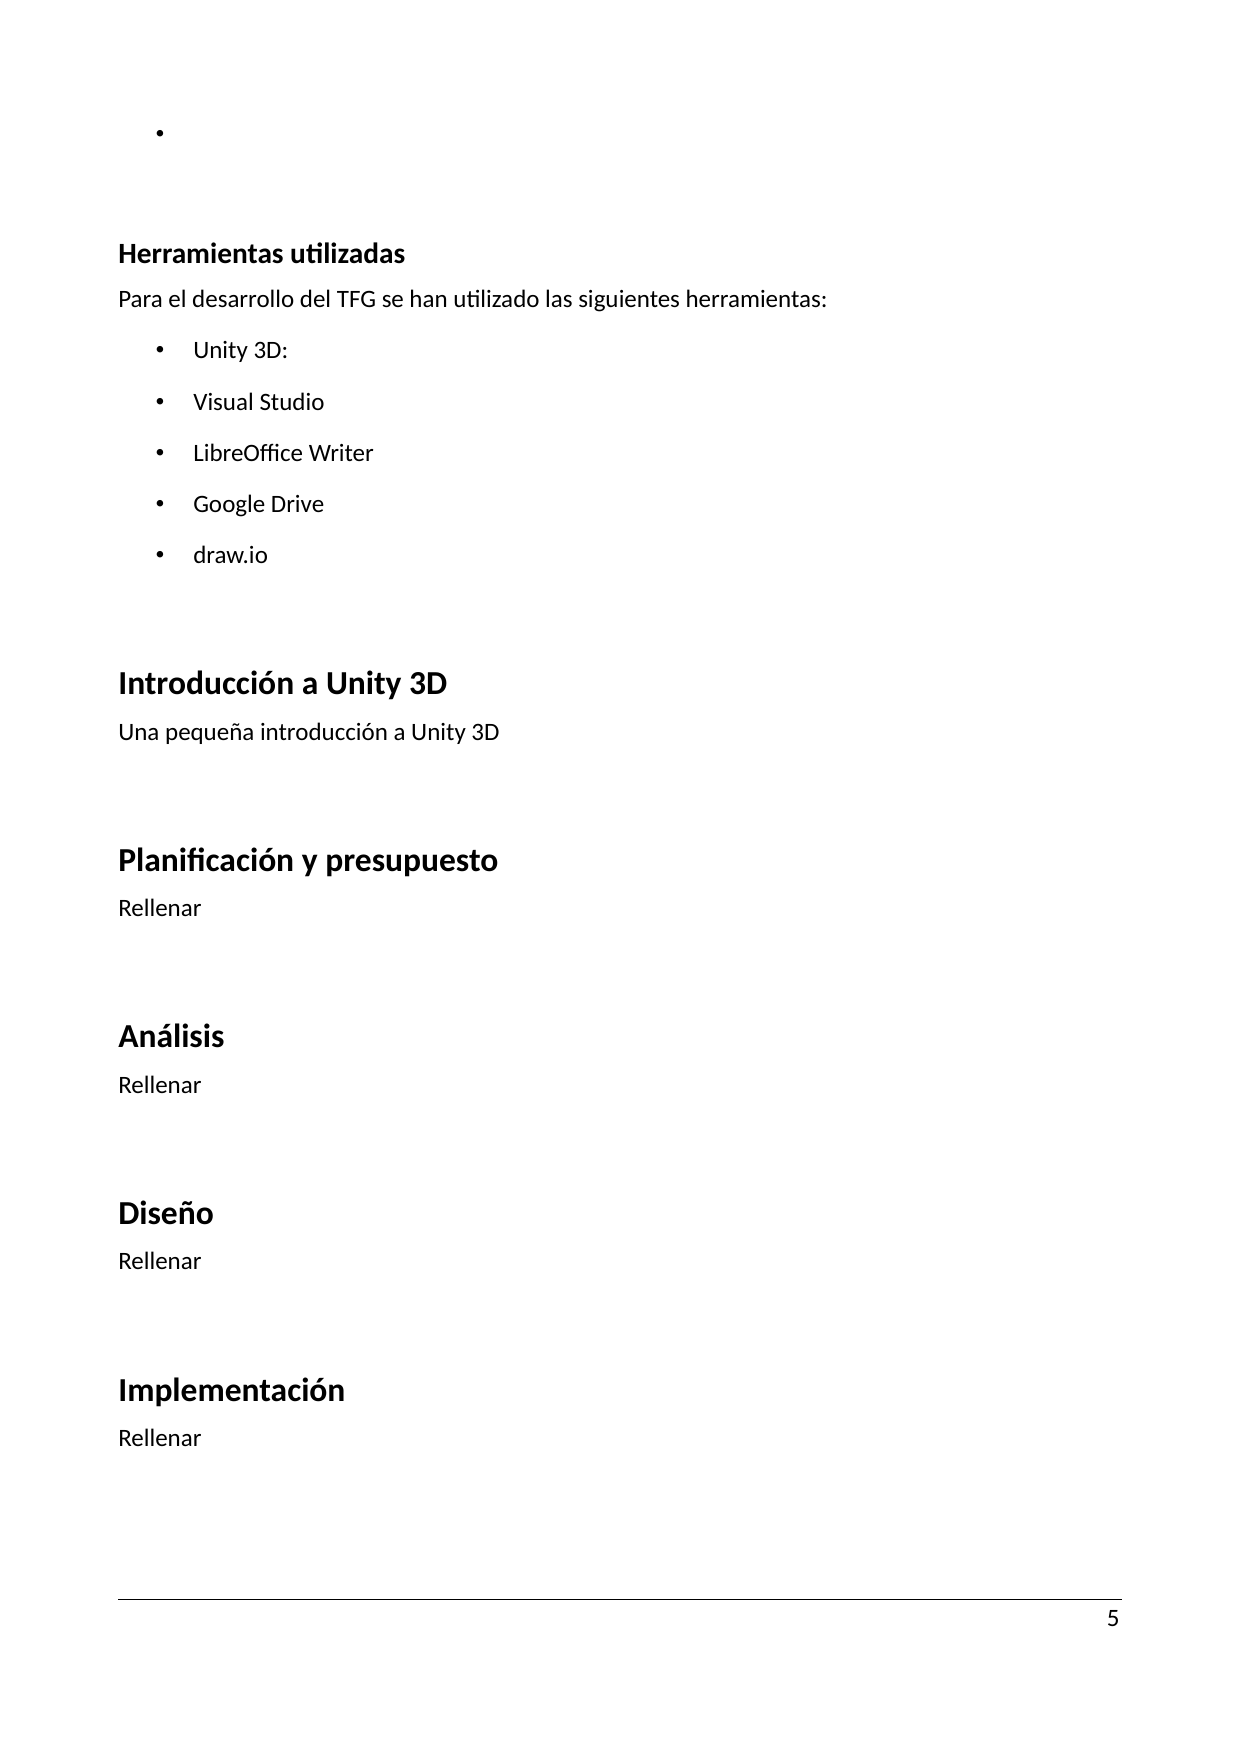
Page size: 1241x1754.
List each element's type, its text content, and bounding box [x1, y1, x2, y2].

subtitle Planificación y presupuesto [118, 839, 1122, 880]
list Visual Studio [156, 386, 1122, 416]
subtitle Implementación [118, 1368, 1122, 1409]
text Una pequeña introducción a Unity 3D [118, 716, 1122, 746]
text Rellenar [118, 1069, 1122, 1099]
subtitle Diseño [118, 1192, 1122, 1233]
text Rellenar [118, 1245, 1122, 1276]
list Unity 3D: [156, 334, 1122, 365]
subtitle Herramientas utilizadas [118, 235, 1122, 271]
subtitle Introducción a Unity 3D [118, 662, 1122, 703]
text Rellenar [118, 1422, 1122, 1452]
list Google Drive [156, 488, 1122, 518]
text Para el desarrollo del TFG se han utilizado las siguientes herramientas: [118, 283, 1122, 314]
subtitle Análisis [118, 1015, 1122, 1056]
list draw.io [156, 539, 1122, 569]
list LibreOffice Writer [156, 437, 1122, 467]
text Rellenar [118, 892, 1122, 923]
